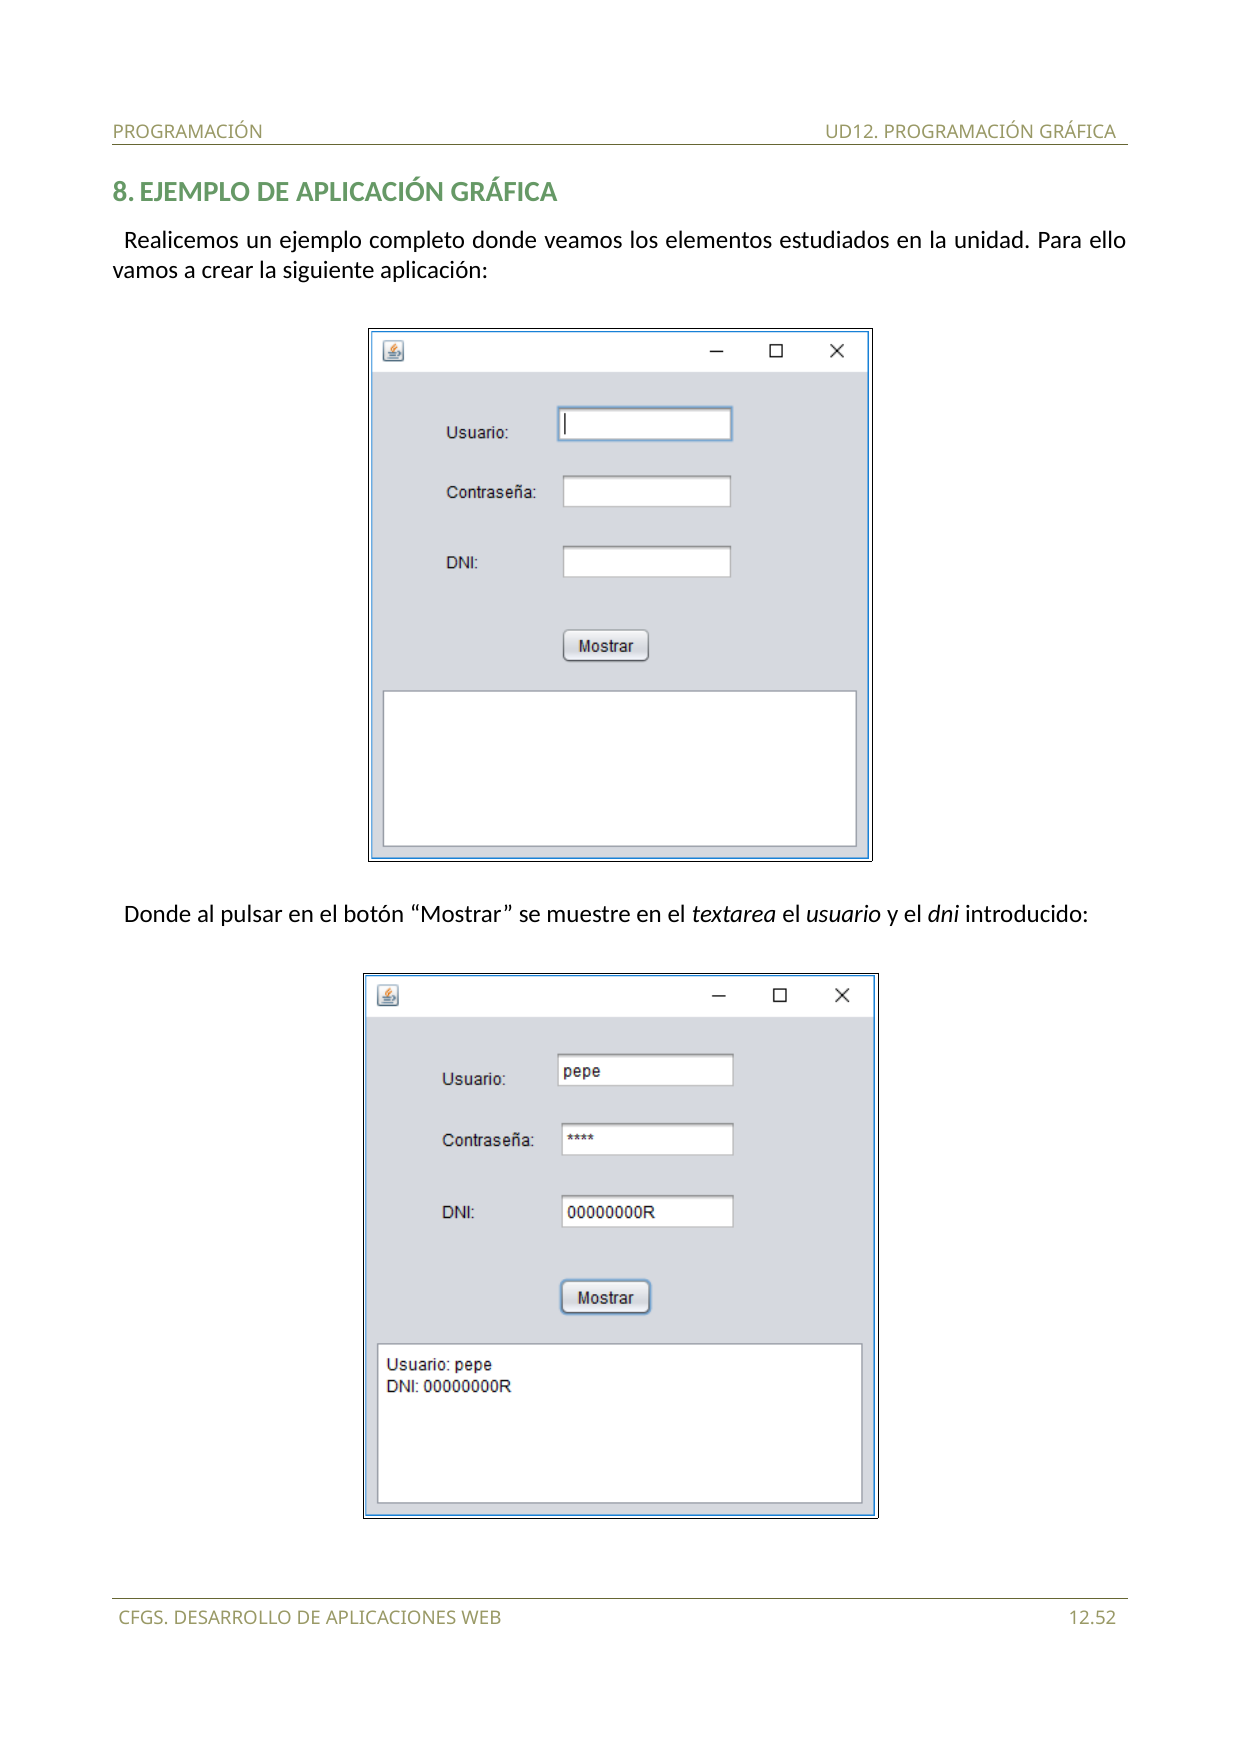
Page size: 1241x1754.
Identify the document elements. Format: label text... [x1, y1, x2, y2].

text Realicemos un ejemplo completo donde veamos los elementos estudiados en la unidad. Para ello vamos a crear la siguiente aplicación: [112, 224, 1128, 285]
picture [371, 331, 869, 859]
text Donde al pulsar en el botón “Mostrar” se muestre en el textarea el usuario y el dni introducido: [112, 898, 1128, 929]
subtitle Ejemplo de aplicación gráfica [112, 173, 1128, 209]
picture [365, 975, 875, 1516]
